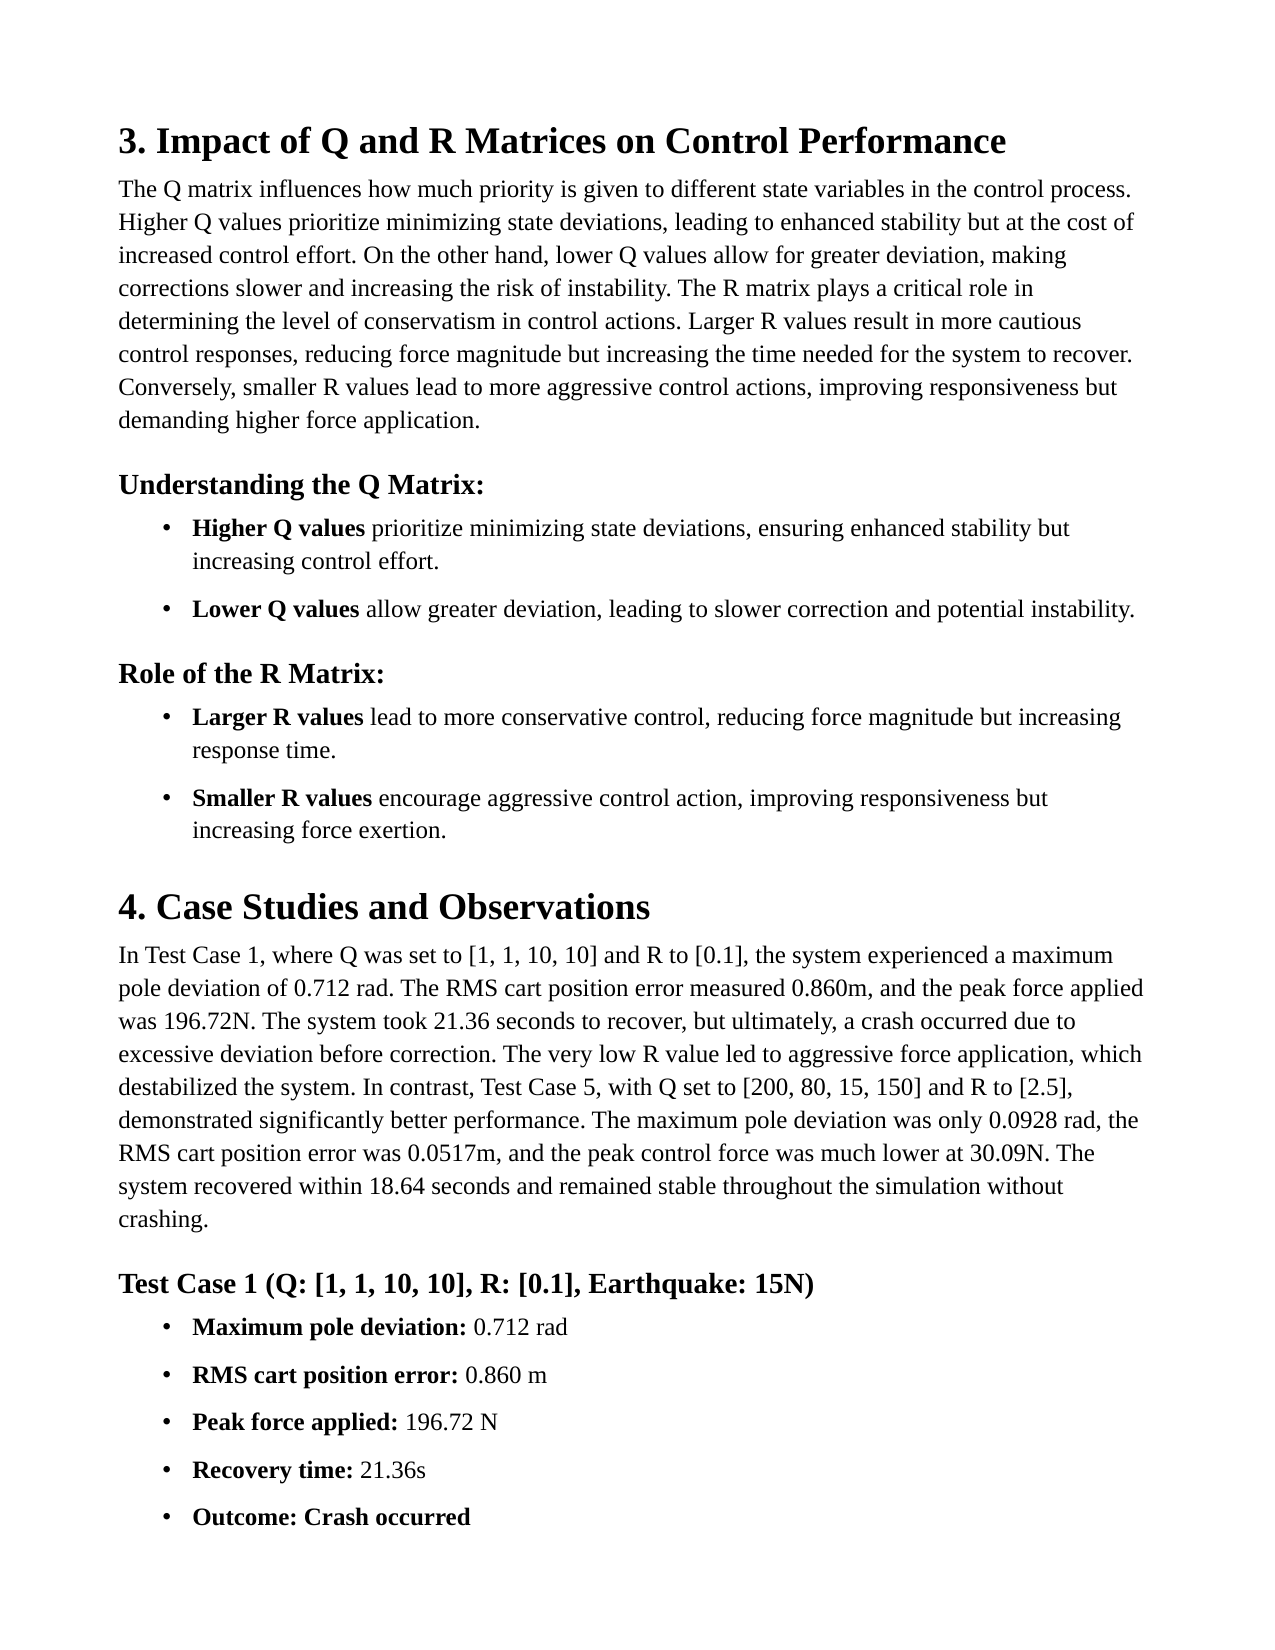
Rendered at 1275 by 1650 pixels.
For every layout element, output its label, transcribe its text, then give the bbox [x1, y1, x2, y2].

list Maximum pole deviation: 0.712 rad [162, 1312, 1157, 1341]
subtitle 4. Case Studies and Observations [118, 884, 1157, 927]
list Higher Q values prioritize minimizing state deviations, ensuring enhanced stability but increasing control effort. [162, 513, 1157, 575]
list RMS cart position error: 0.860 m [162, 1360, 1157, 1388]
list Lower Q values allow greater deviation, leading to slower correction and potential instability. [162, 594, 1157, 622]
list Recovery time: 21.36s [162, 1455, 1157, 1484]
text In Test Case 1, where Q was set to [1, 1, 10, 10] and R to [0.1], the system experienced a maximum pole deviation of 0.712 rad. The RMS cart position error measured 0.860m, and the peak force applied was 196.72N. The system took 21.36 seconds to recover, but ultimately, a crash occurred due to excessive deviation before correction. The very low R value led to aggressive force application, which destabilized the system. In contrast, Test Case 5, with Q set to [200, 80, 15, 150] and R to [2.5], demonstrated significantly better performance. The maximum pole deviation was only 0.0928 rad, the RMS cart position error was 0.0517m, and the peak control force was much lower at 30.09N. The system recovered within 18.64 seconds and remained stable throughout the simulation without crashing. [118, 940, 1157, 1233]
list Peak force applied: 196.72 N [162, 1407, 1157, 1436]
subtitle 3. Impact of Q and R Matrices on Control Performance [118, 118, 1157, 161]
subtitle Understanding the Q Matrix: [118, 467, 1157, 501]
list Outcome: Crash occurred [162, 1502, 1157, 1531]
text The Q matrix influences how much priority is given to different state variables in the control process. Higher Q values prioritize minimizing state deviations, leading to enhanced stability but at the cost of increased control effort. On the other hand, lower Q values allow for greater deviation, making corrections slower and increasing the risk of instability. The R matrix plays a critical role in determining the level of conservatism in control actions. Larger R values result in more cautious control responses, reducing force magnitude but increasing the time needed for the system to recover. Conversely, smaller R values lead to more aggressive control actions, improving responsiveness but demanding higher force application. [118, 174, 1157, 434]
subtitle Test Case 1 (Q: [1, 1, 10, 10], R: [0.1], Earthquake: 15N) [118, 1266, 1157, 1299]
subtitle Role of the R Matrix: [118, 656, 1157, 689]
list Larger R values lead to more conservative control, reducing force magnitude but increasing response time. [162, 702, 1157, 764]
list Smaller R values encourage aggressive control action, improving responsiveness but increasing force exertion. [162, 783, 1157, 844]
